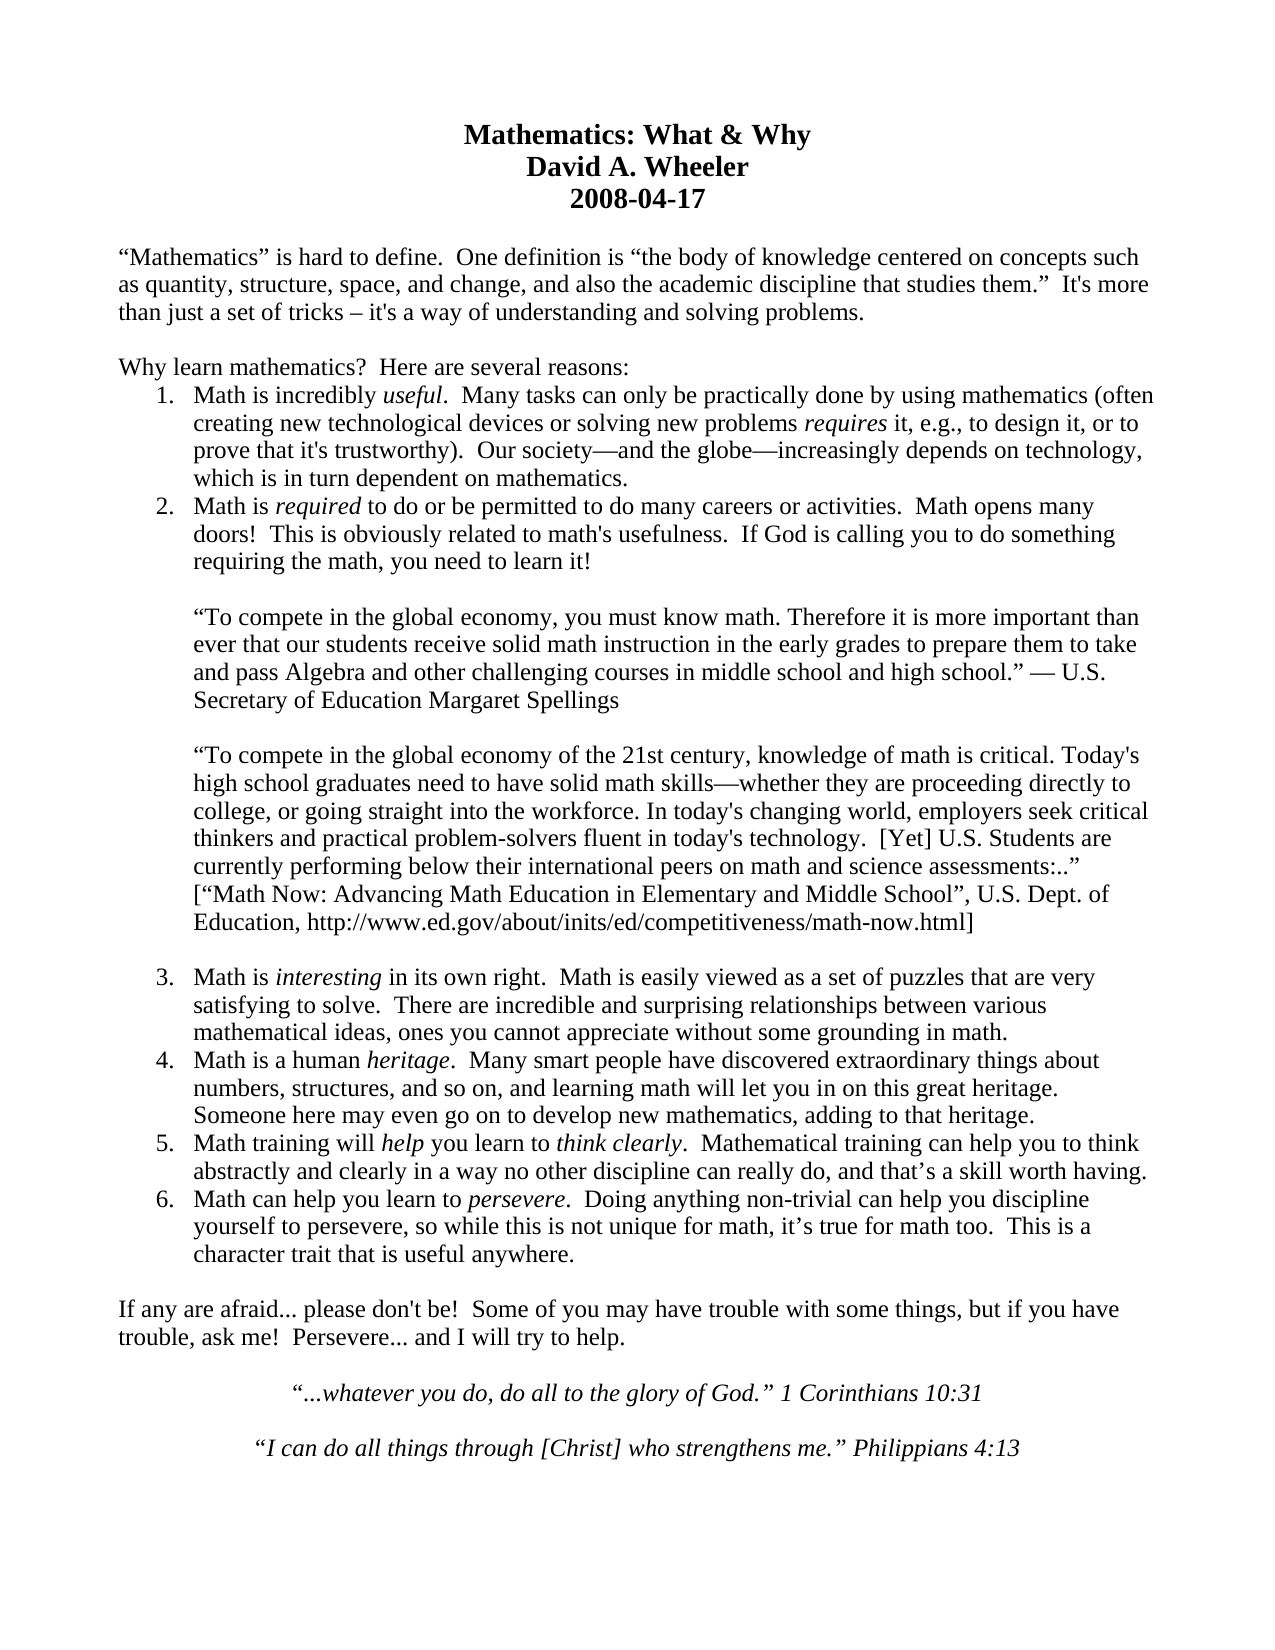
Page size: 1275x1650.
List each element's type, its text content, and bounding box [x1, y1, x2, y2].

list Math is a human heritage. Many smart people have discovered extraordinary things about numbers, structures, and so on, and learning math will let you in on this great heritage. Someone here may even go on to develop new mathematics, adding to that heritage. [156, 1046, 1157, 1129]
list Math is incredibly useful. Many tasks can only be practically done by using mathematics (often creating new technological devices or solving new problems requires it, e.g., to design it, or to prove that it's trustworthy). Our society—and the globe—increasingly depends on technology, which is in turn dependent on mathematics. [156, 381, 1157, 492]
text “Mathematics” is hard to define. One definition is “the body of knowledge centered on concepts such as quantity, structure, space, and change, and also the academic discipline that studies them.” It's more than just a set of tricks – it's a way of understanding and solving problems. [118, 243, 1157, 326]
list Math can help you learn to persevere. Doing anything non-trivial can help you discipline yourself to persevere, so while this is not unique for math, it’s true for math too. This is a character trait that is useful anywhere. [156, 1185, 1157, 1268]
list Math training will help you learn to think clearly. Mathematical training can help you to think abstractly and clearly in a way no other discipline can really do, and that’s a skill worth having. [156, 1129, 1157, 1185]
text Why learn mathematics? Here are several reasons: [118, 353, 1157, 381]
text If any are afraid... please don't be! Some of you may have trouble with some things, but if you have trouble, ask me! Persevere... and I will try to help. [118, 1296, 1157, 1351]
text Mathematics: What & Why [118, 118, 1157, 150]
text David A. Wheeler [118, 150, 1157, 183]
list Math is required to do or be permitted to do many careers or activities. Math opens many doors! This is obviously related to math's usefulness. If God is calling you to do something requiring the math, you need to learn it! “To compete in the global economy, you must know math. Therefore it is more important than ever that our students receive solid math instruction in the early grades to prepare them to take and pass Algebra and other challenging courses in middle school and high school.” — U.S. Secretary of Education Margaret Spellings “To compete in the global economy of the 21st century, knowledge of math is critical. Today's high school graduates need to have solid math skills—whether they are proceeding directly to college, or going straight into the workforce. In today's changing world, employers seek critical thinkers and practical problem-solvers fluent in today's technology. [Yet] U.S. Students are currently performing below their international peers on math and science assessments:..” [“Math Now: Advancing Math Education in Elementary and Middle School”, U.S. Dept. of Education, http://www.ed.gov/about/inits/ed/competitiveness/math-now.html] [156, 492, 1157, 963]
text “I can do all things through [Christ] who strengthens me.” Philippians 4:13 [118, 1434, 1157, 1462]
list Math is interesting in its own right. Math is easily viewed as a set of puzzles that are very satisfying to solve. There are incredible and surprising relationships between various mathematical ideas, ones you cannot appreciate without some grounding in math. [156, 963, 1157, 1046]
text 2008-04-17 [118, 183, 1157, 215]
text “...whatever you do, do all to the glory of God.” 1 Corinthians 10:31 [118, 1379, 1157, 1406]
